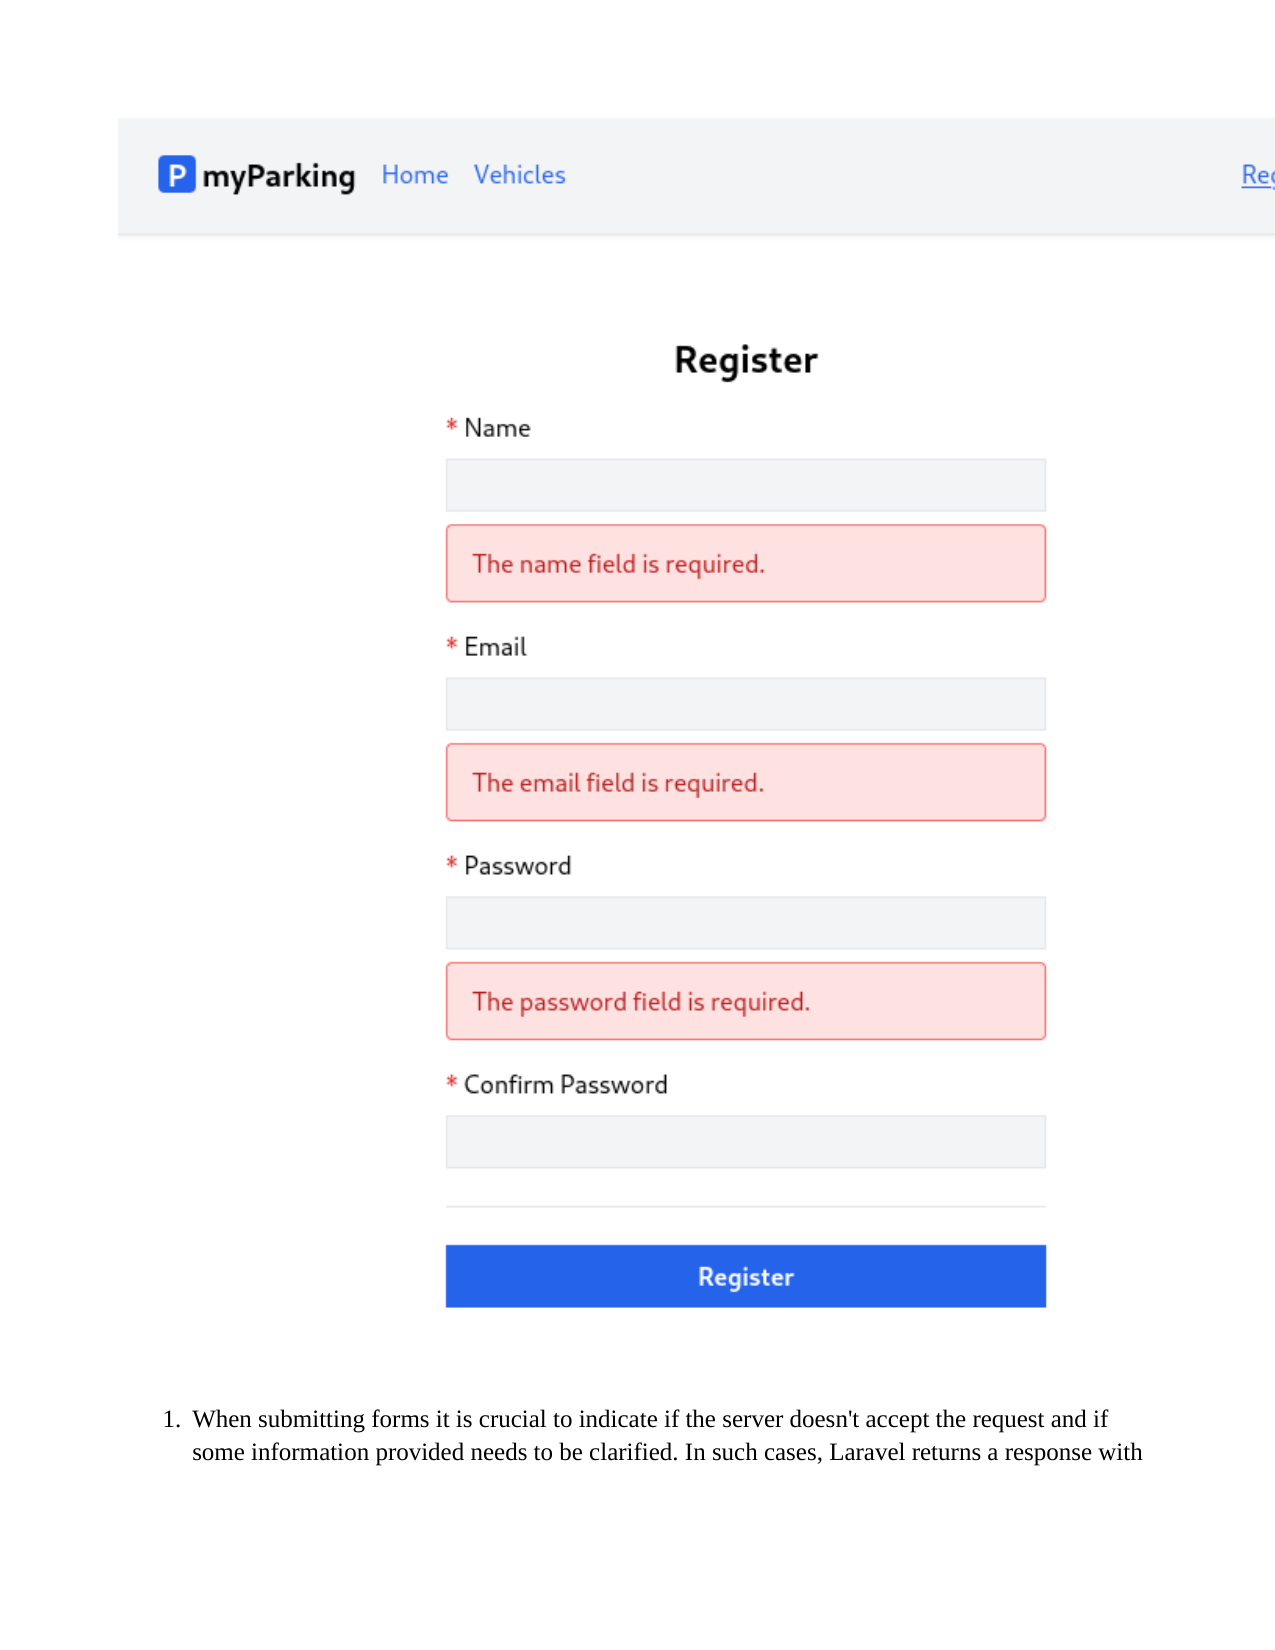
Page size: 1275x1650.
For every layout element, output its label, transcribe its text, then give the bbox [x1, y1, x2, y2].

list When submitting forms it is crucial to indicate if the server doesn't accept the request and if some information provided needs to be clarified. In such cases, Laravel returns a response with [162, 1404, 1157, 1466]
picture [118, 118, 1275, 1386]
